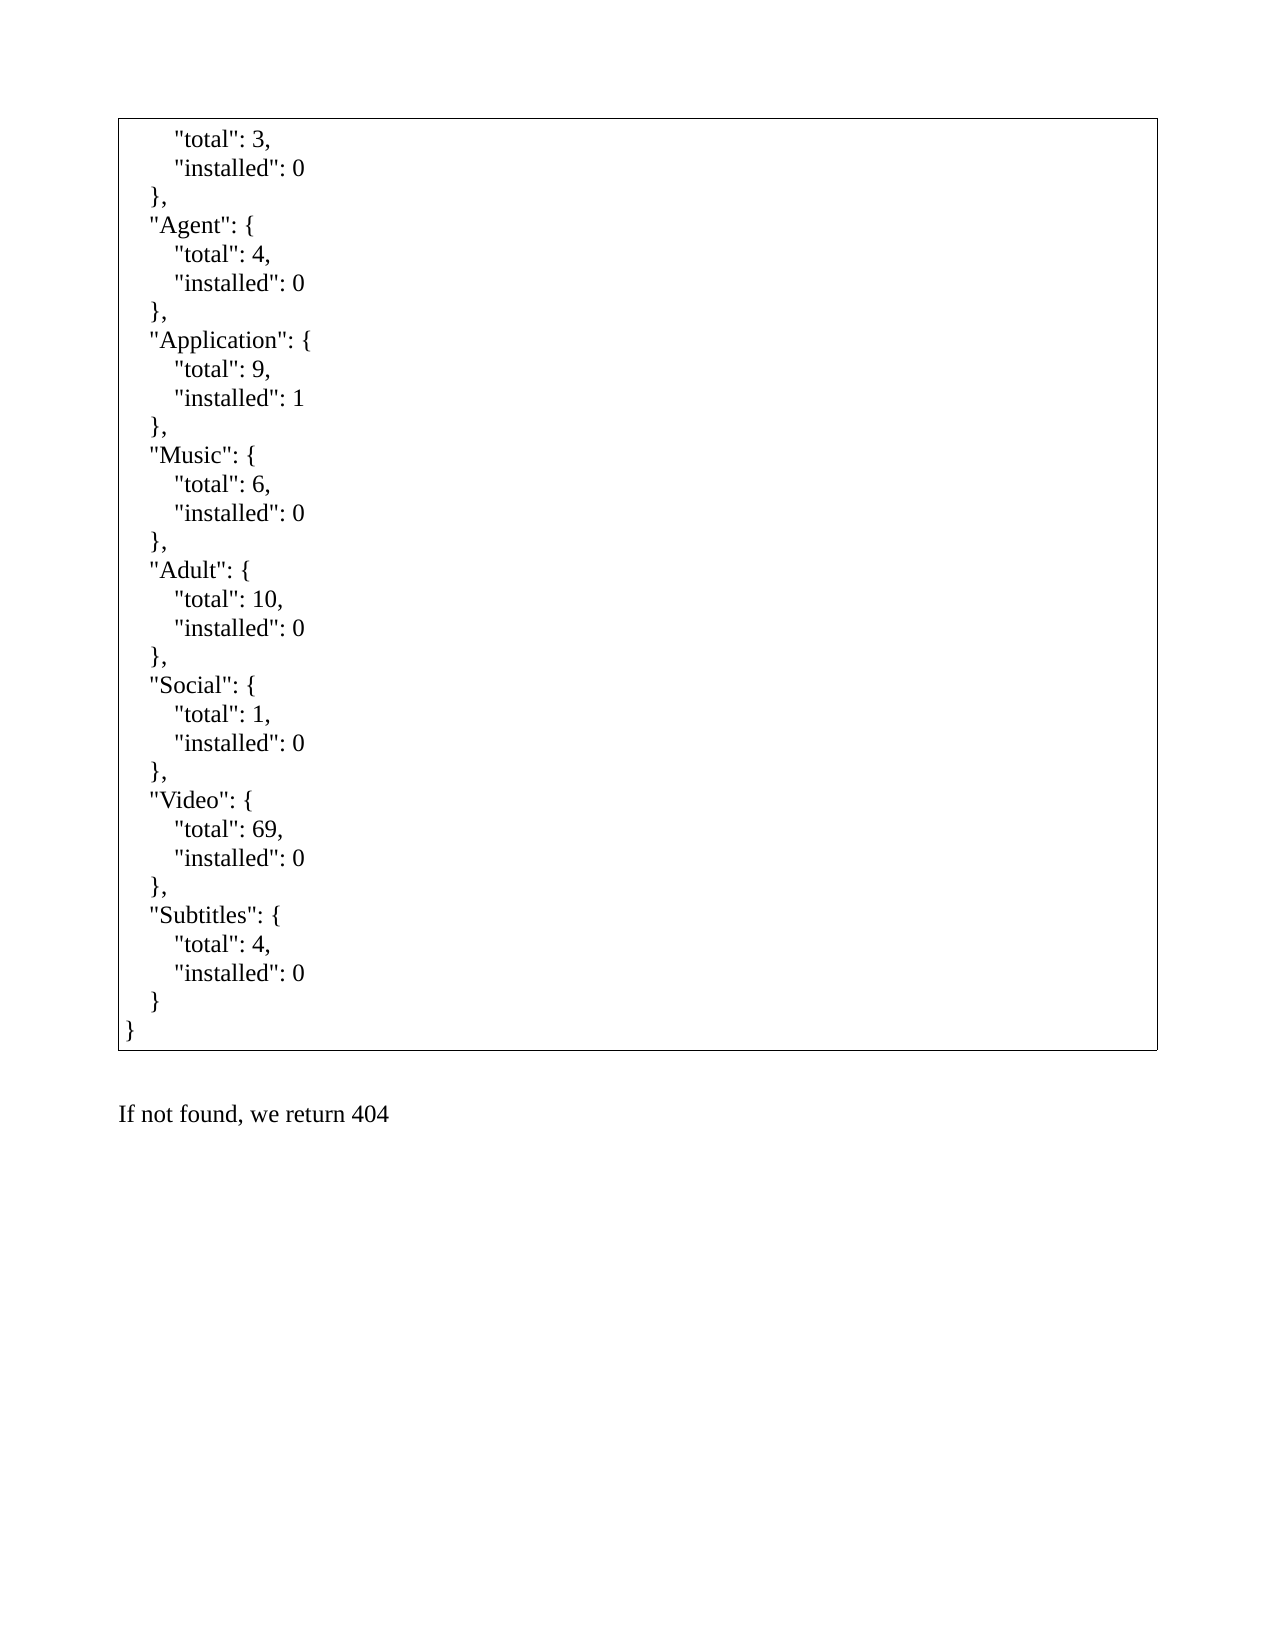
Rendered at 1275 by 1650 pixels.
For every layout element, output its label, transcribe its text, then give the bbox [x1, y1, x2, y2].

text If not found, we return 404 [118, 1099, 1157, 1128]
table_header "total": 3, "installed": 0 }, "Agent": { "total": 4, "installed": 0 }, "Application": { "total": 9, "installed": 1 }, "Music": { "total": 6, "installed": 0 }, "Adult": { "total": 10, "installed": 0 }, "Social": { "total": 1, "installed": 0 }, "Video": { "total": 69, "installed": 0 }, "Subtitles": { "total": 4, "installed": 0 } } [119, 119, 1157, 1050]
